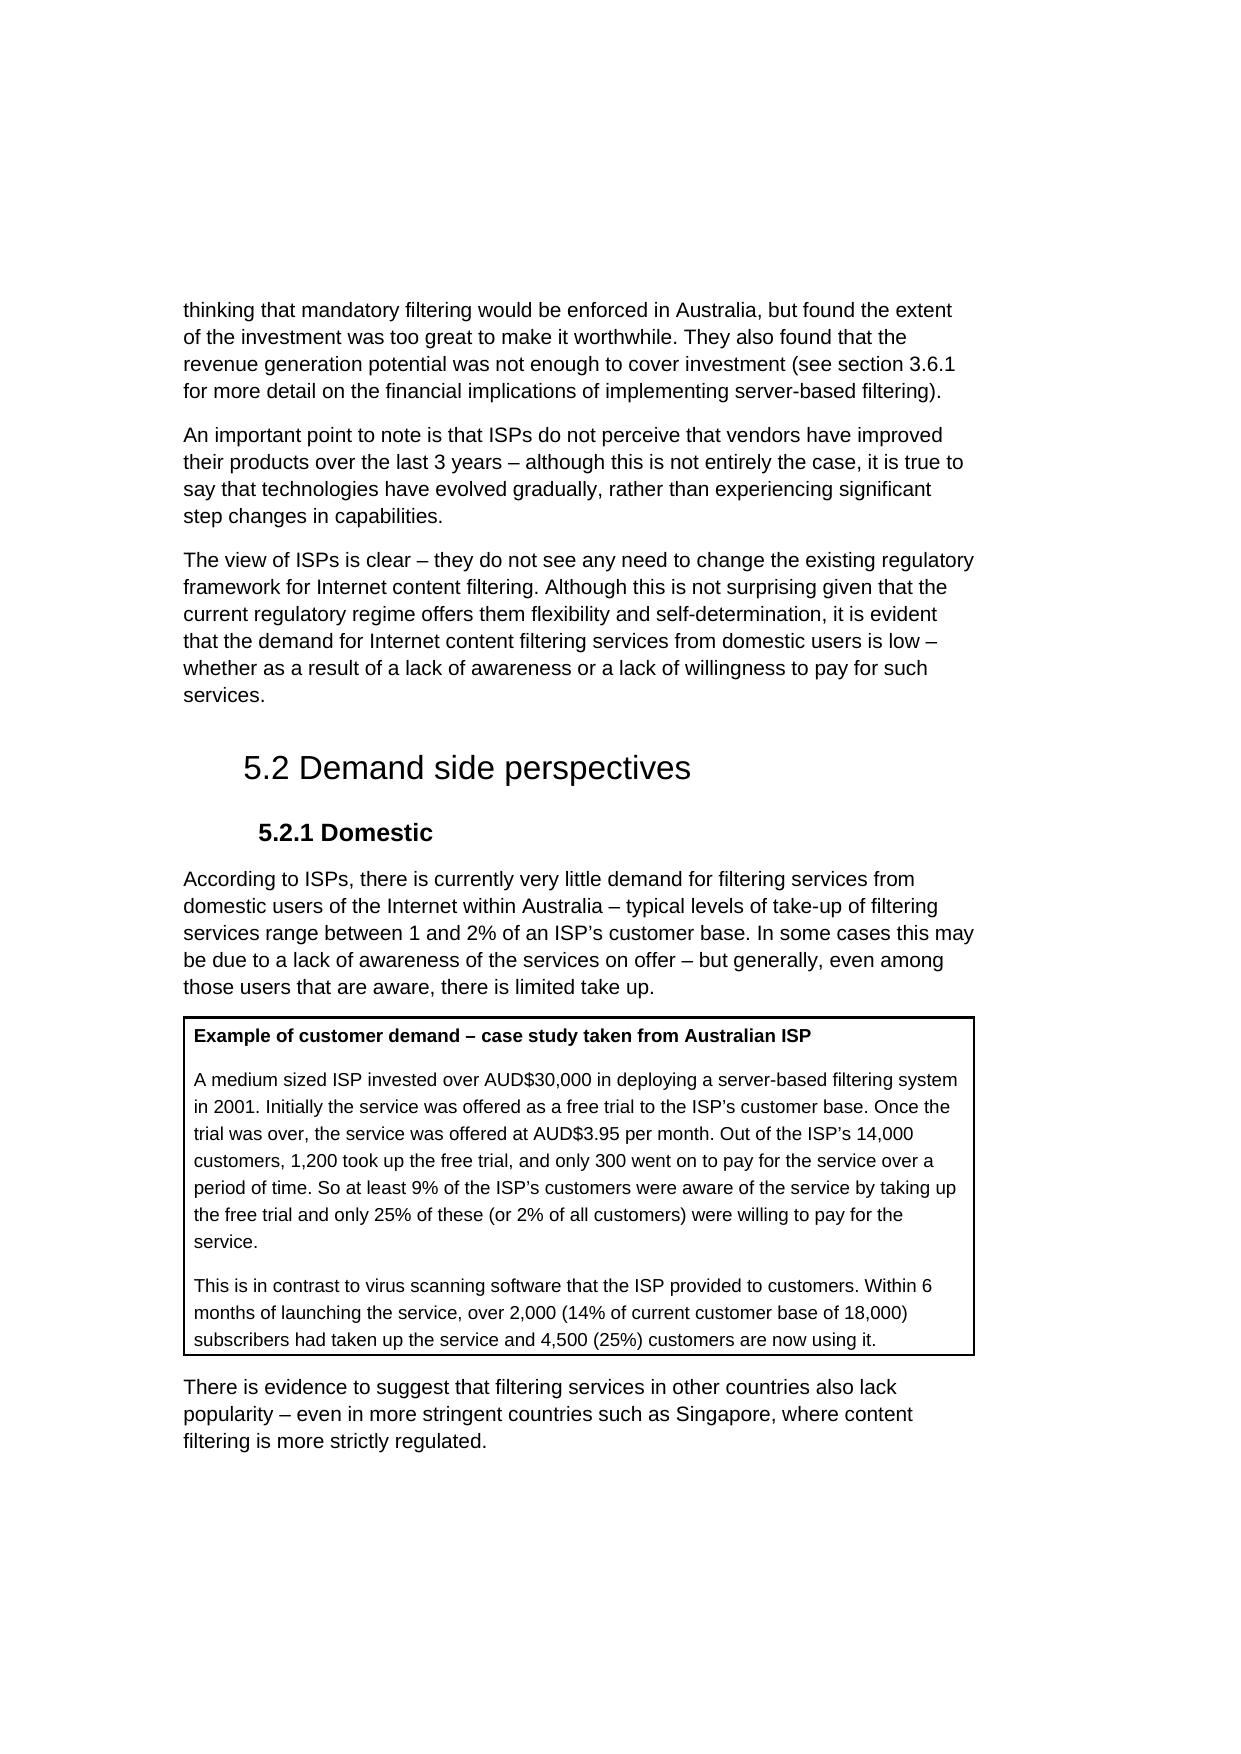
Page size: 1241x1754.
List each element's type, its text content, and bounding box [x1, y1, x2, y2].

text According to ISPs, there is currently very little demand for filtering services from domestic users of the Internet within Australia – typical levels of take-up of filtering services range between 1 and 2% of an ISP’s customer base. In some cases this may be due to a lack of awareness of the services on offer – but generally, even among those users that are aware, there is limited take up. [183, 864, 975, 1000]
text An important point to note is that ISPs do not perceive that vendors have improved their products over the last 3 years – although this is not entirely the case, it is true to say that technologies have evolved gradually, rather than experiencing significant step changes in capabilities. [183, 421, 975, 529]
text thinking that mandatory filtering would be enforced in Australia, but found the extent of the investment was too great to make it worthwhile. They also found that the revenue generation potential was not enough to cover investment (see section 3.6.1 for more detail on the financial implications of implementing server-based filtering). [183, 296, 975, 404]
text The view of ISPs is clear – they do not see any need to change the existing regulatory framework for Internet content filtering. Although this is not surprising given that the current regulatory regime offers them flexibility and self-determination, it is evident that the demand for Internet content filtering services from domestic users is low – whether as a result of a lack of awareness or a lack of willingness to pay for such services. [183, 546, 975, 708]
subtitle 5.2.1 Domestic [183, 818, 975, 848]
text Example of customer demand – case study taken from Australian ISP [185, 1019, 973, 1048]
text This is in contrast to virus scanning software that the ISP provided to customers. Within 6 months of launching the service, over 2,000 (14% of current customer base of 18,000) subscribers had taken up the service and 4,500 (25%) customers are now using it. [185, 1266, 973, 1354]
text A medium sized ISP invested over AUD$30,000 in deploying a server-based filtering system in 2001. Initially the service was offered as a free trial to the ISP’s customer base. Once the trial was over, the service was offered at AUD$3.95 per month. Out of the ISP’s 14,000 customers, 1,200 took up the free trial, and only 300 went on to pay for the service over a period of time. So at least 9% of the ISP’s customers were aware of the service by taking up the free trial and only 25% of these (or 2% of all customers) were willing to pay for the service. [185, 1060, 973, 1254]
text There is evidence to suggest that filtering services in other countries also lack popularity – even in more stringent countries such as Singapore, where content filtering is more strictly regulated. [183, 1373, 975, 1454]
subtitle 5.2 Demand side perspectives [183, 750, 975, 787]
